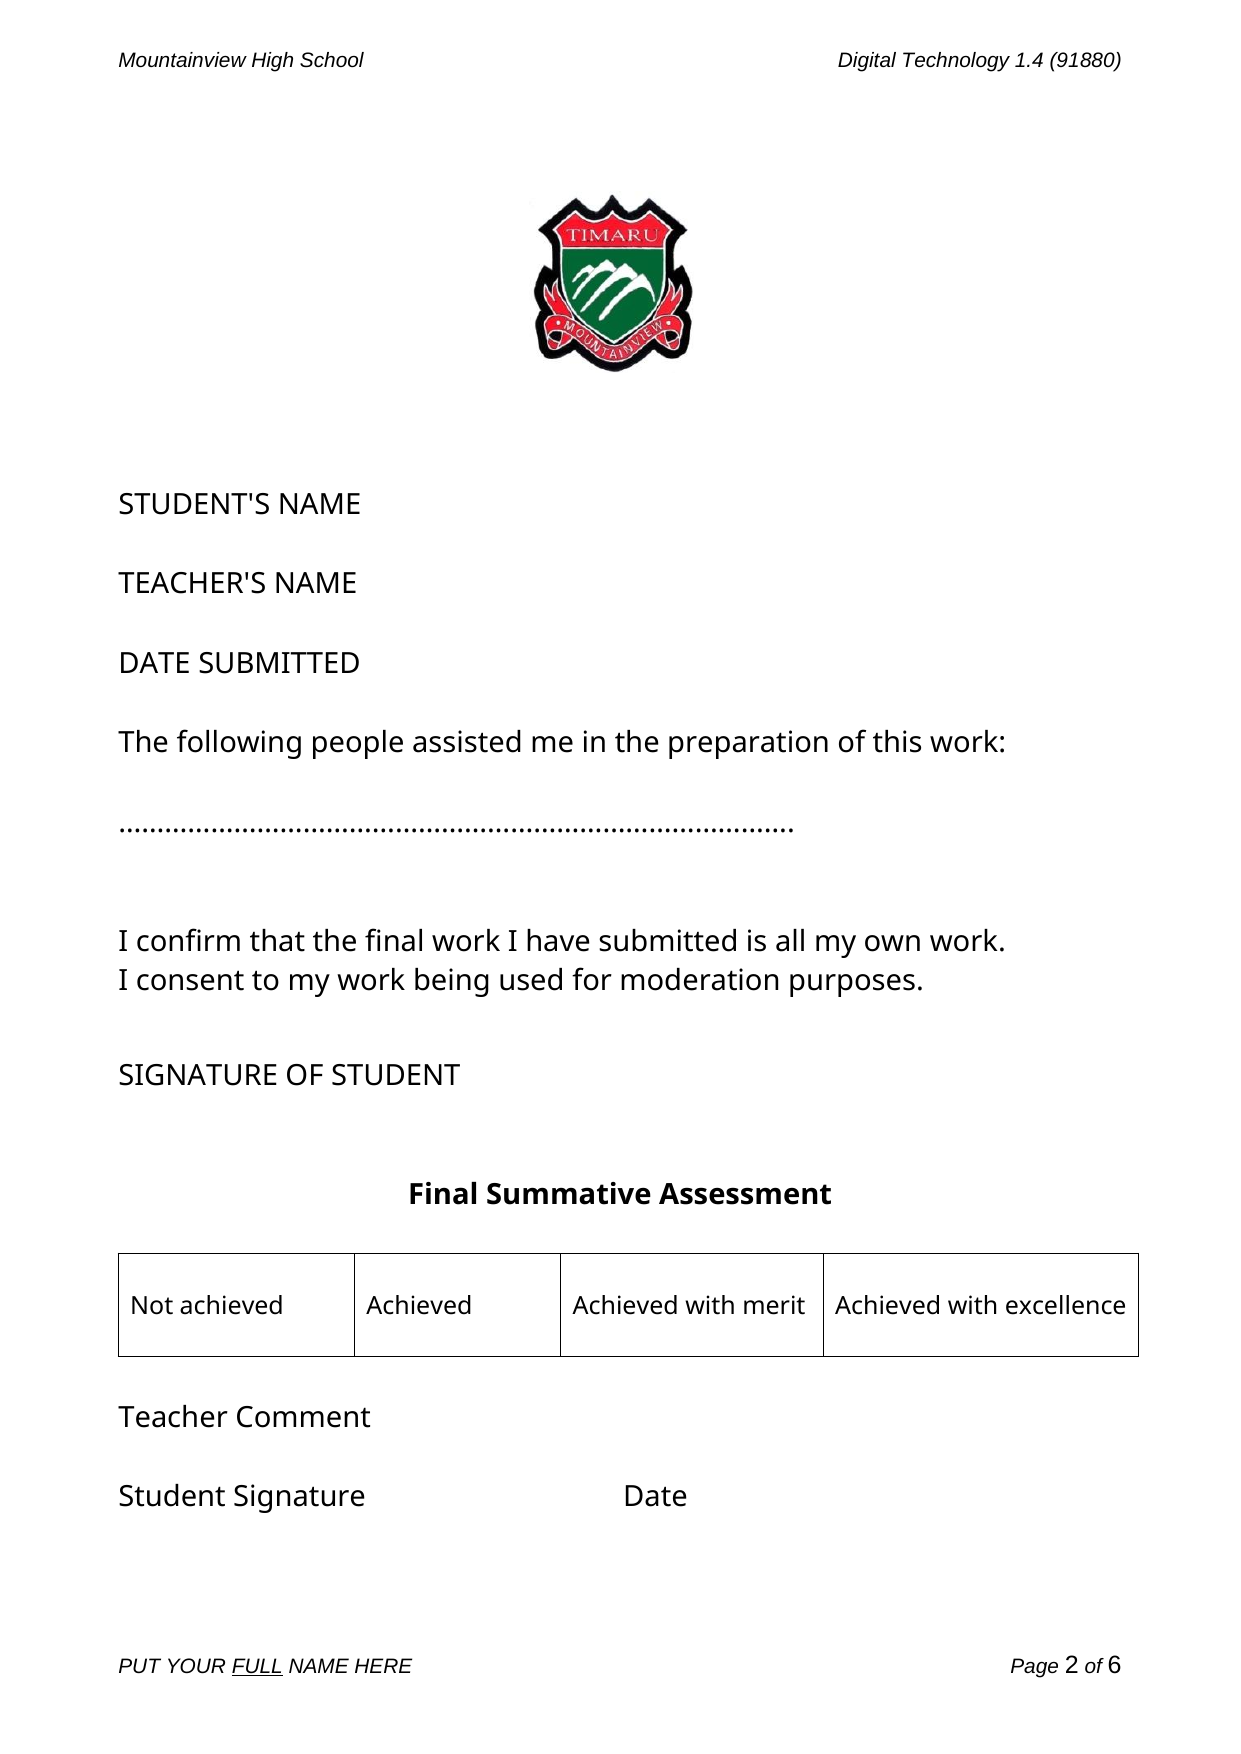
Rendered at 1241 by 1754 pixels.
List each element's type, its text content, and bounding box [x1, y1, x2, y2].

text Student Signature Date [118, 1476, 1122, 1515]
table_header Achieved [355, 1254, 560, 1356]
table_header Not achieved [119, 1254, 354, 1356]
text SIGNATURE OF STUDENT [118, 1054, 1122, 1094]
picture [529, 191, 694, 373]
text The following people assisted me in the preparation of this work: [118, 721, 1122, 761]
text STUDENT'S NAME [118, 483, 1122, 523]
text I consent to my work being used for moderation purposes. [118, 959, 1122, 999]
text I confirm that the final work I have submitted is all my own work. [118, 920, 1122, 959]
text ……………………………………………………………………………. [118, 801, 1122, 841]
text TEACHER'S NAME [118, 563, 1122, 602]
text Final Summative Assessment [118, 1173, 1122, 1213]
text DATE SUBMITTED [118, 642, 1122, 682]
table_header Achieved with excellence [824, 1254, 1138, 1356]
text Teacher Comment [118, 1396, 1122, 1436]
table_header Achieved with merit [561, 1254, 823, 1356]
